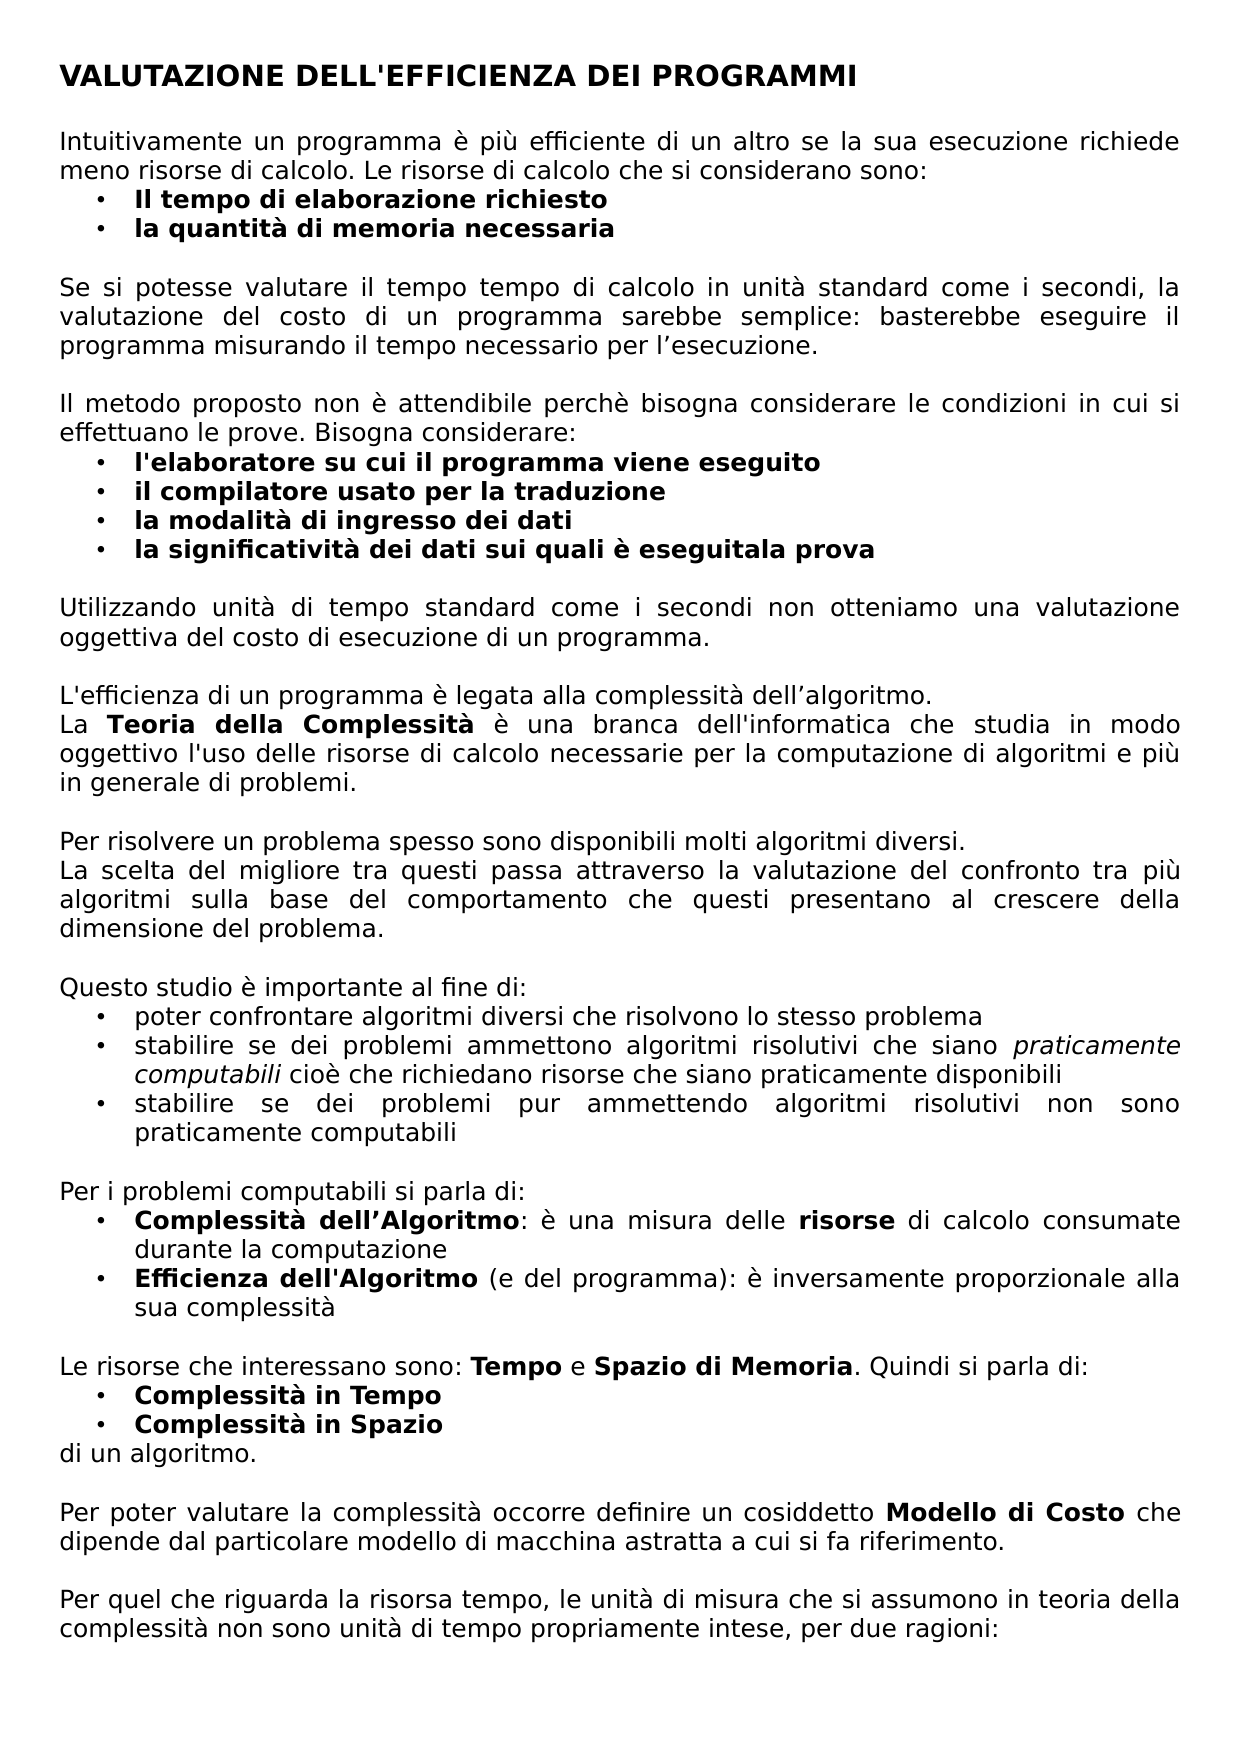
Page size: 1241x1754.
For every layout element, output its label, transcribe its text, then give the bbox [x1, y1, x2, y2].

text di un algoritmo. [59, 1439, 1181, 1469]
text Il metodo proposto non è attendibile perchè bisogna considerare le condizioni in cui si effettuano le prove. Bisogna considerare: [59, 389, 1181, 448]
list il compilatore usato per la traduzione [97, 477, 1181, 506]
list stabilire se dei problemi pur ammettendo algoritmi risolutivi non sono praticamente computabili [97, 1089, 1181, 1148]
text Questo studio è importante al fine di: [59, 973, 1181, 1002]
text Utilizzando unità di tempo standard come i secondi non otteniamo una valutazione oggettiva del costo di esecuzione di un programma. [59, 594, 1181, 652]
text Per risolvere un problema spesso sono disponibili molti algoritmi diversi. [59, 827, 1181, 856]
text La Teoria della Complessità è una branca dell'informatica che studia in modo oggettivo l'uso delle risorse di calcolo necessarie per la computazione di algoritmi e più in generale di problemi. [59, 710, 1181, 798]
list Complessità dell’Algoritmo: è una misura delle risorse di calcolo consumate durante la computazione [97, 1206, 1181, 1264]
text Le risorse che interessano sono: Tempo e Spazio di Memoria. Quindi si parla di: [59, 1352, 1181, 1381]
text VALUTAZIONE DELL'EFFICIENZA DEI PROGRAMMI [59, 59, 1181, 93]
text Per quel che riguarda la risorsa tempo, le unità di misura che si assumono in teoria della complessità non sono unità di tempo propriamente intese, per due ragioni: [59, 1585, 1181, 1644]
text L'efficienza di un programma è legata alla complessità dell’algoritmo. [59, 681, 1181, 710]
list poter confrontare algoritmi diversi che risolvono lo stesso problema [97, 1002, 1181, 1031]
text Intuitivamente un programma è più efficiente di un altro se la sua esecuzione richiede meno risorse di calcolo. Le risorse di calcolo che si considerano sono: [59, 127, 1181, 185]
list la quantità di memoria necessaria [97, 214, 1181, 244]
list stabilire se dei problemi ammettono algoritmi risolutivi che siano praticamente computabili cioè che richiedano risorse che siano praticamente disponibili [97, 1031, 1181, 1089]
list l'elaboratore su cui il programma viene eseguito [97, 448, 1181, 477]
list Complessità in Spazio [97, 1410, 1181, 1439]
list Efficienza dell'Algoritmo (e del programma): è inversamente proporzionale alla sua complessità [97, 1264, 1181, 1323]
list la significatività dei dati sui quali è eseguitala prova [97, 535, 1181, 564]
list Il tempo di elaborazione richiesto [97, 185, 1181, 214]
text La scelta del migliore tra questi passa attraverso la valutazione del confronto tra più algoritmi sulla base del comportamento che questi presentano al crescere della dimensione del problema. [59, 856, 1181, 944]
list Complessità in Tempo [97, 1381, 1181, 1410]
text Se si potesse valutare il tempo tempo di calcolo in unità standard come i secondi, la valutazione del costo di un programma sarebbe semplice: basterebbe eseguire il programma misurando il tempo necessario per l’esecuzione. [59, 273, 1181, 360]
text Per i problemi computabili si parla di: [59, 1177, 1181, 1206]
text Per poter valutare la complessità occorre definire un cosiddetto Modello di Costo che dipende dal particolare modello di macchina astratta a cui si fa riferimento. [59, 1498, 1181, 1556]
list la modalità di ingresso dei dati [97, 506, 1181, 535]
